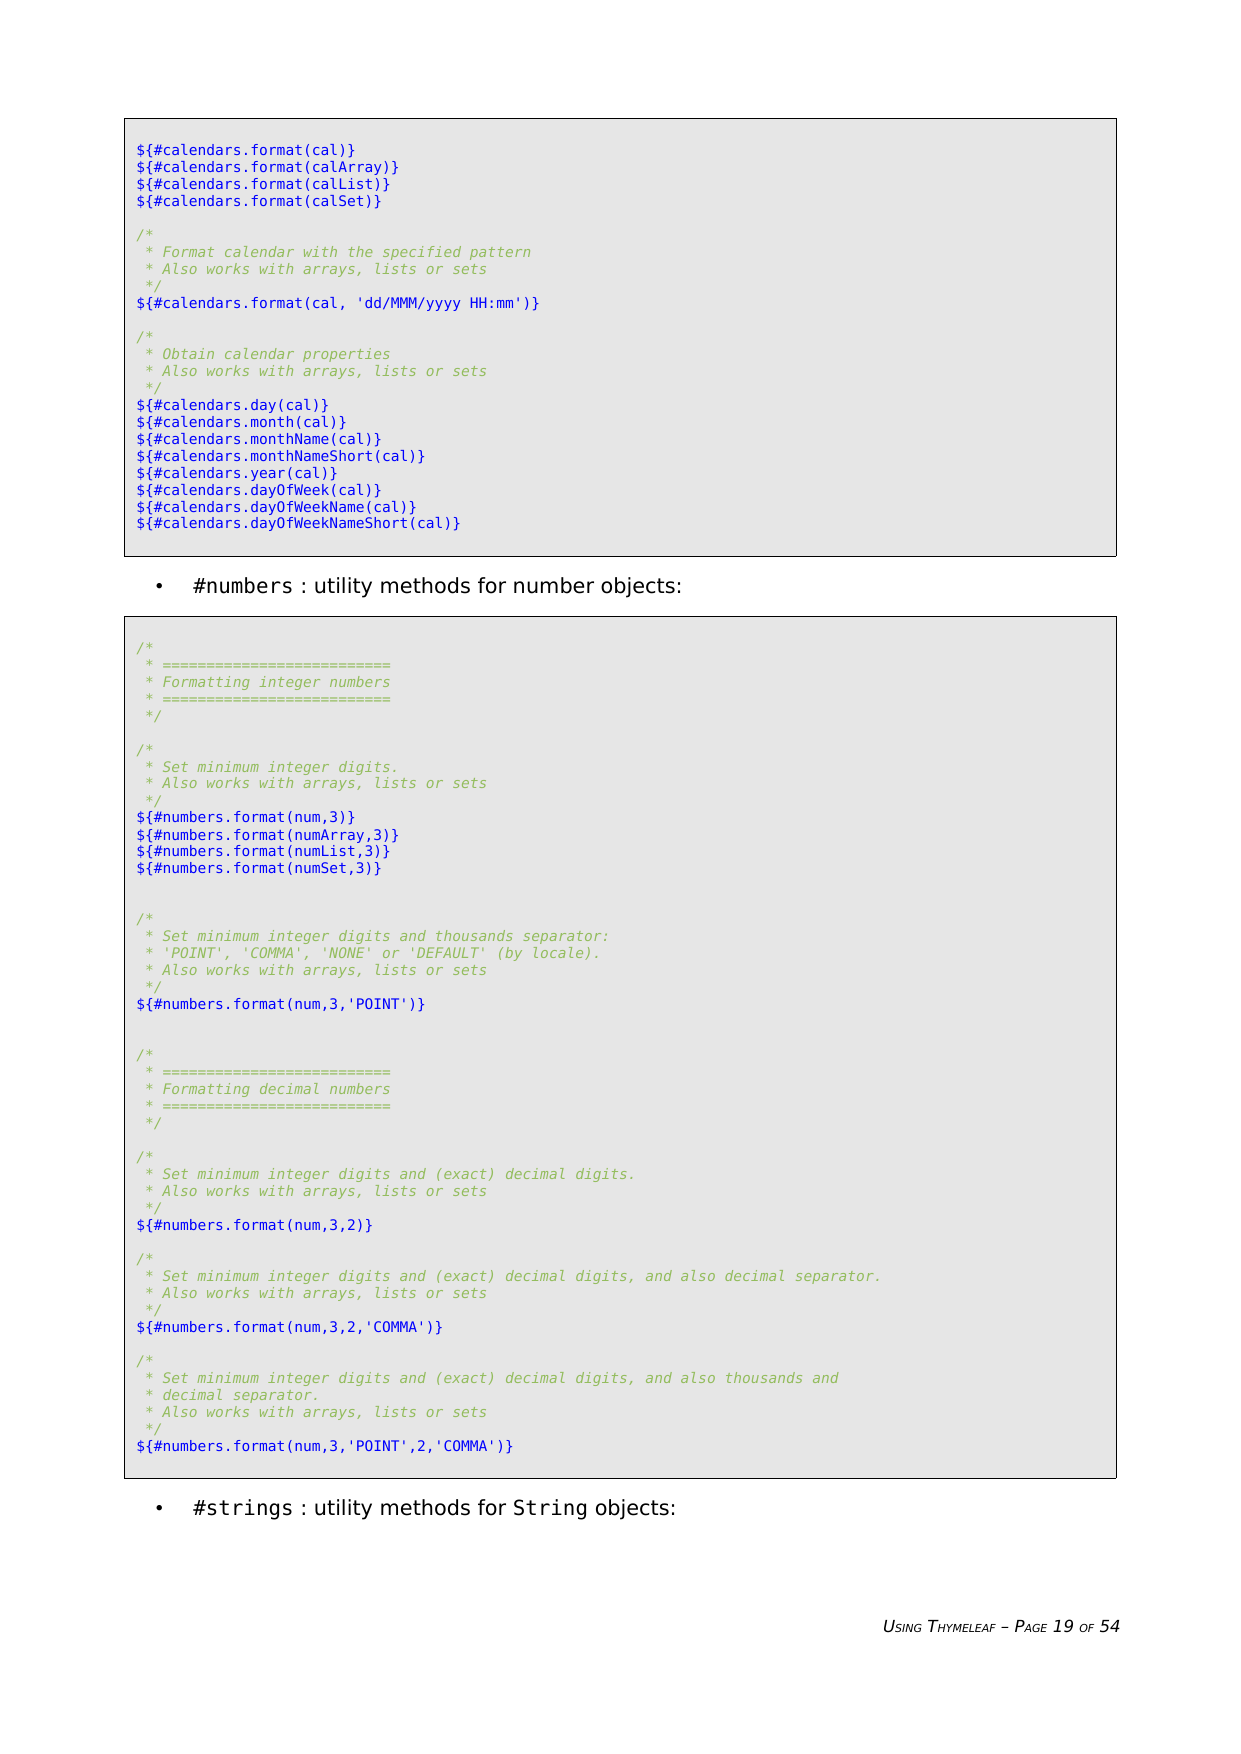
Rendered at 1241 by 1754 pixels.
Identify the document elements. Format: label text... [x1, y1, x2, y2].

text ${#calendars.format(cal)} ${#calendars.format(calArray)} ${#calendars.format(calList)} ${#calendars.format(calSet)} /* * Format calendar with the specified pattern * Also works with arrays, lists or sets */ ${#calendars.format(cal, 'dd/MMM/yyyy HH:mm')} /* * Obtain calendar properties * Also works with arrays, lists or sets */ ${#calendars.day(cal)} ${#calendars.month(cal)} ${#calendars.monthName(cal)} ${#calendars.monthNameShort(cal)} ${#calendars.year(cal)} ${#calendars.dayOfWeek(cal)} ${#calendars.dayOfWeekName(cal)} ${#calendars.dayOfWeekNameShort(cal)} [125, 119, 1116, 556]
list #strings : utility methods for String objects: [156, 1496, 1122, 1520]
list #numbers : utility methods for number objects: [156, 574, 1122, 598]
text /* * ========================== * Formatting integer numbers * ========================== */ /* * Set minimum integer digits. * Also works with arrays, lists or sets */ ${#numbers.format(num,3)} ${#numbers.format(numArray,3)} ${#numbers.format(numList,3)} ${#numbers.format(numSet,3)} /* * Set minimum integer digits and thousands separator: * 'POINT', 'COMMA', 'NONE' or 'DEFAULT' (by locale). * Also works with arrays, lists or sets */ ${#numbers.format(num,3,'POINT')} /* * ========================== * Formatting decimal numbers * ========================== */ /* * Set minimum integer digits and (exact) decimal digits. * Also works with arrays, lists or sets */ ${#numbers.format(num,3,2)} /* * Set minimum integer digits and (exact) decimal digits, and also decimal separator. * Also works with arrays, lists or sets */ ${#numbers.format(num,3,2,'COMMA')} /* * Set minimum integer digits and (exact) decimal digits, and also thousands and * decimal separator. * Also works with arrays, lists or sets */ ${#numbers.format(num,3,'POINT',2,'COMMA')} [125, 617, 1116, 1478]
